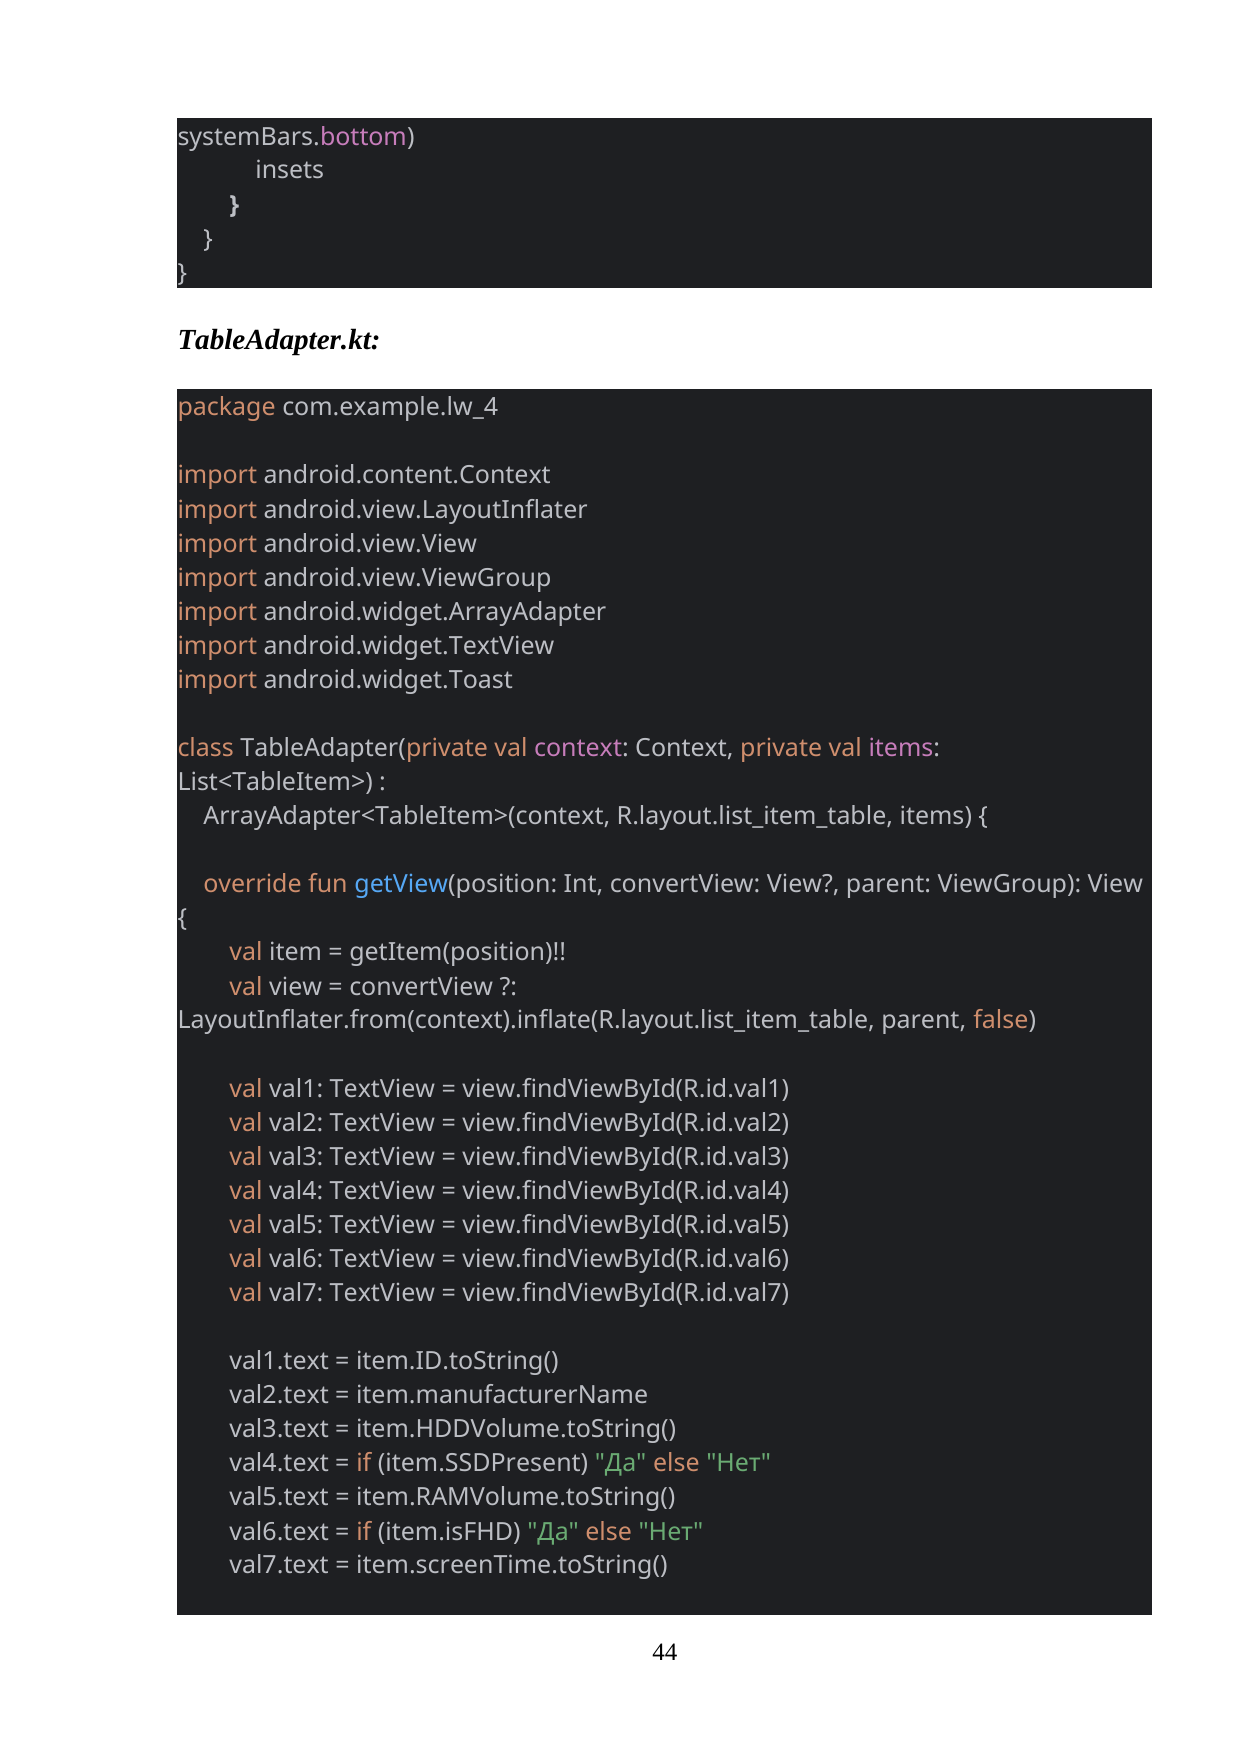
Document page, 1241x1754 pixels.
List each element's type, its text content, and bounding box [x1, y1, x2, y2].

text TableAdapter.kt: [177, 322, 1152, 356]
text package com.example.lw_4 import android.content.Context import android.view.LayoutInflater import android.view.View import android.view.ViewGroup import android.widget.ArrayAdapter import android.widget.TextView import android.widget.Toast class TableAdapter(private val context: Context, private val items: List<TableItem>) : ArrayAdapter<TableItem>(context, R.layout.list_item_table, items) { override fun getView(position: Int, convertView: View?, parent: ViewGroup): View { val item = getItem(position)!! val view = convertView ?: LayoutInflater.from(context).inflate(R.layout.list_item_table, parent, false) val val1: TextView = view.findViewById(R.id.val1) val val2: TextView = view.findViewById(R.id.val2) val val3: TextView = view.findViewById(R.id.val3) val val4: TextView = view.findViewById(R.id.val4) val val5: TextView = view.findViewById(R.id.val5) val val6: TextView = view.findViewById(R.id.val6) val val7: TextView = view.findViewById(R.id.val7) val1.text = item.ID.toString() val2.text = item.manufacturerName val3.text = item.HDDVolume.toString() val4.text = if (item.SSDPresent) "Да" else "Нет" val5.text = item.RAMVolume.toString() val6.text = if (item.isFHD) "Да" else "Нет" val7.text = item.screenTime.toString() [177, 389, 1152, 1615]
text systemBars.bottom) insets } } } [177, 118, 1152, 288]
